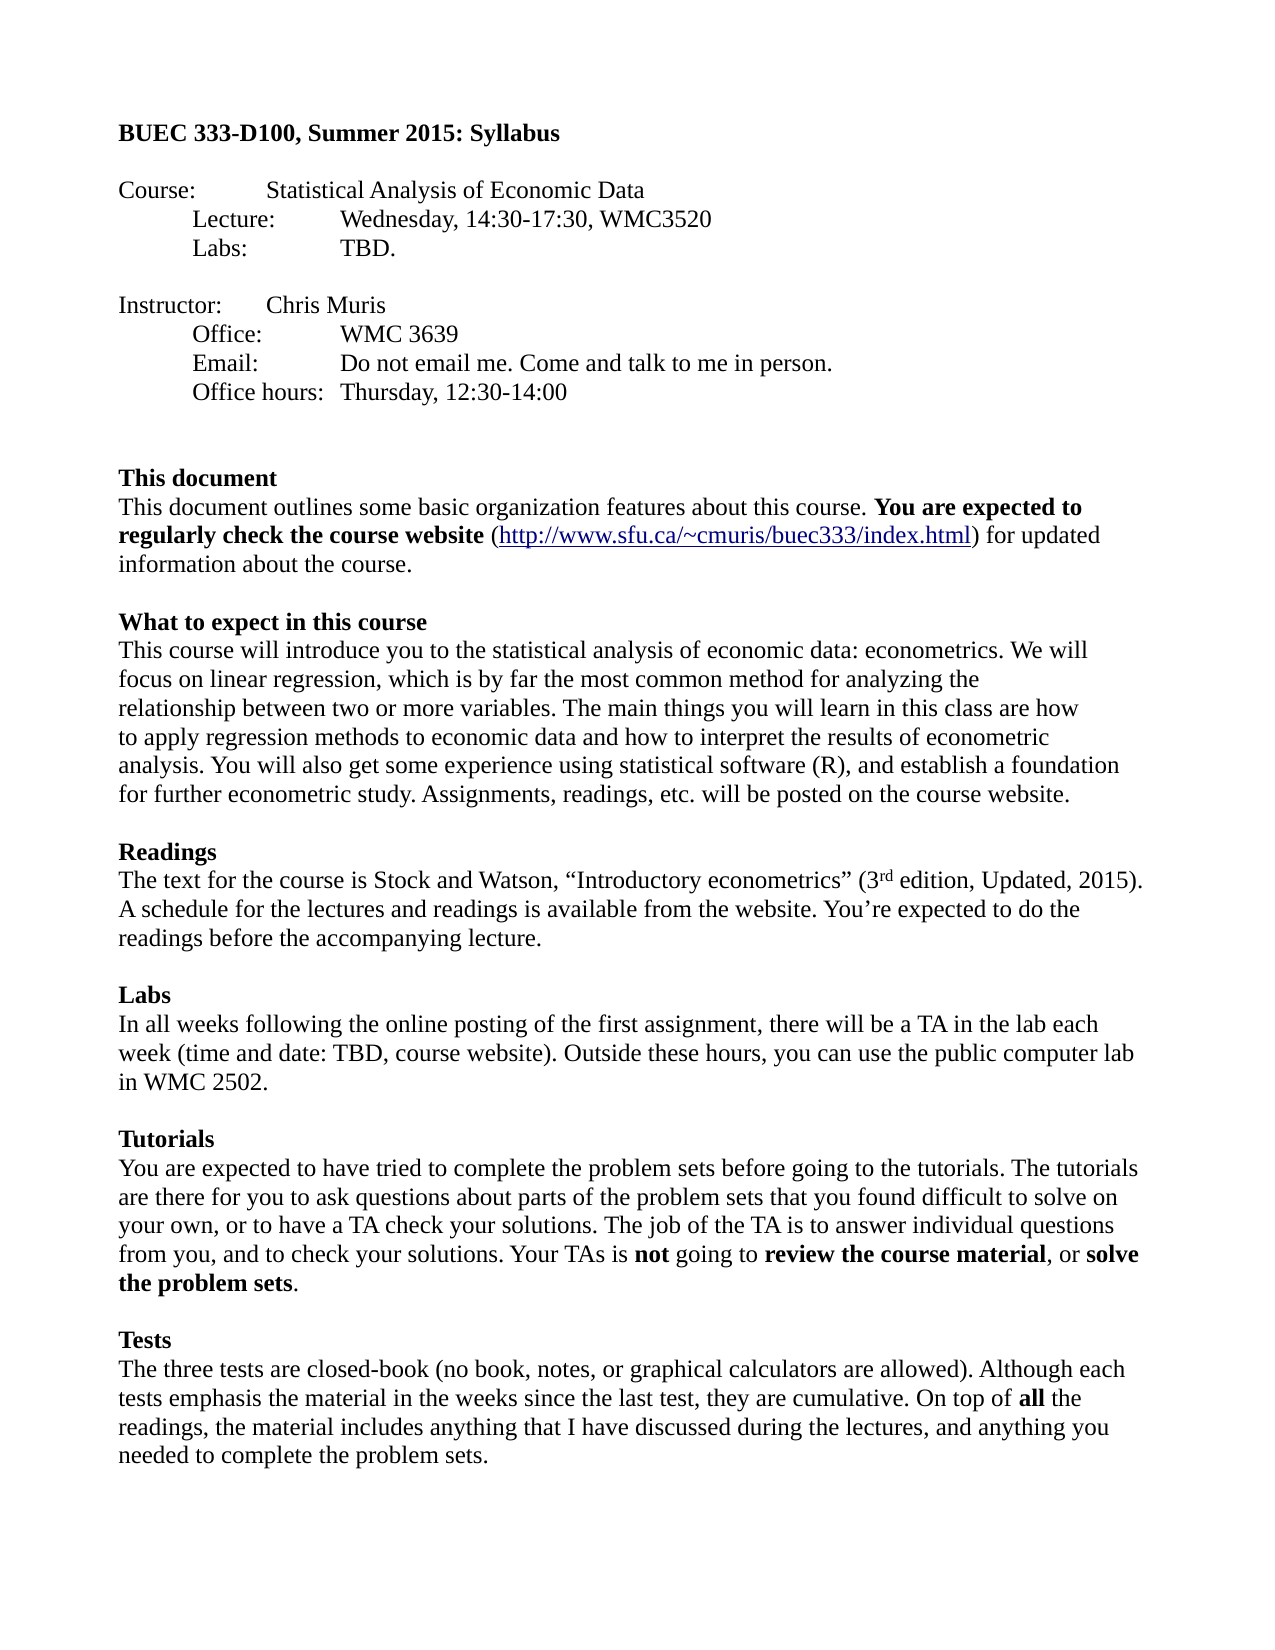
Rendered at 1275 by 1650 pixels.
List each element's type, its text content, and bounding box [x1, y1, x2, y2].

text BUEC 333-D100, Summer 2015: Syllabus [118, 118, 1157, 147]
text Office: WMC 3639 [118, 319, 1157, 348]
text Office hours: Thursday, 12:30-14:00 [118, 377, 1157, 406]
text This document [118, 463, 1157, 492]
text analysis. You will also get some experience using statistical software (R), and establish a foundation [118, 751, 1157, 779]
text The three tests are closed-book (no book, notes, or graphical calculators are allowed). Although each tests emphasis the material in the weeks since the last test, they are cumulative. On top of all the readings, the material includes anything that I have discussed during the lectures, and anything you needed to complete the problem sets. [118, 1354, 1157, 1469]
text Lecture: Wednesday, 14:30-17:30, WMC3520 [118, 204, 1157, 233]
text This document outlines some basic organization features about this course. You are expected to regularly check the course website (http://www.sfu.ca/~cmuris/buec333/index.html) for updated information about the course. [118, 492, 1157, 578]
text Readings [118, 837, 1157, 866]
text Labs: TBD. [118, 233, 1157, 262]
text for further econometric study. Assignments, readings, etc. will be posted on the course website. [118, 779, 1157, 808]
text This course will introduce you to the statistical analysis of economic data: econometrics. We will [118, 636, 1157, 664]
text relationship between two or more variables. The main things you will learn in this class are how [118, 693, 1157, 722]
text You are expected to have tried to complete the problem sets before going to the tutorials. The tutorials are there for you to ask questions about parts of the problem sets that you found difficult to solve on your own, or to have a TA check your solutions. The job of the TA is to answer individual questions from you, and to check your solutions. Your TAs is not going to review the course material, or solve the problem sets. [118, 1153, 1157, 1297]
text Tests [118, 1326, 1157, 1354]
text focus on linear regression, which is by far the most common method for analyzing the [118, 664, 1157, 693]
text Labs [118, 981, 1157, 1009]
text Instructor: Chris Muris [118, 291, 1157, 319]
text In all weeks following the online posting of the first assignment, there will be a TA in the lab each week (time and date: TBD, course website). Outside these hours, you can use the public computer lab in WMC 2502. [118, 1009, 1157, 1096]
text to apply regression methods to economic data and how to interpret the results of econometric [118, 722, 1157, 751]
text Email: Do not email me. Come and talk to me in person. [118, 348, 1157, 377]
text Course: Statistical Analysis of Economic Data [118, 176, 1157, 204]
text The text for the course is Stock and Watson, “Introductory econometrics” (3rd edition, Updated, 2015). A schedule for the lectures and readings is available from the website. You’re expected to do the readings before the accompanying lecture. [118, 866, 1157, 952]
text What to expect in this course [118, 607, 1157, 636]
text Tutorials [118, 1124, 1157, 1153]
